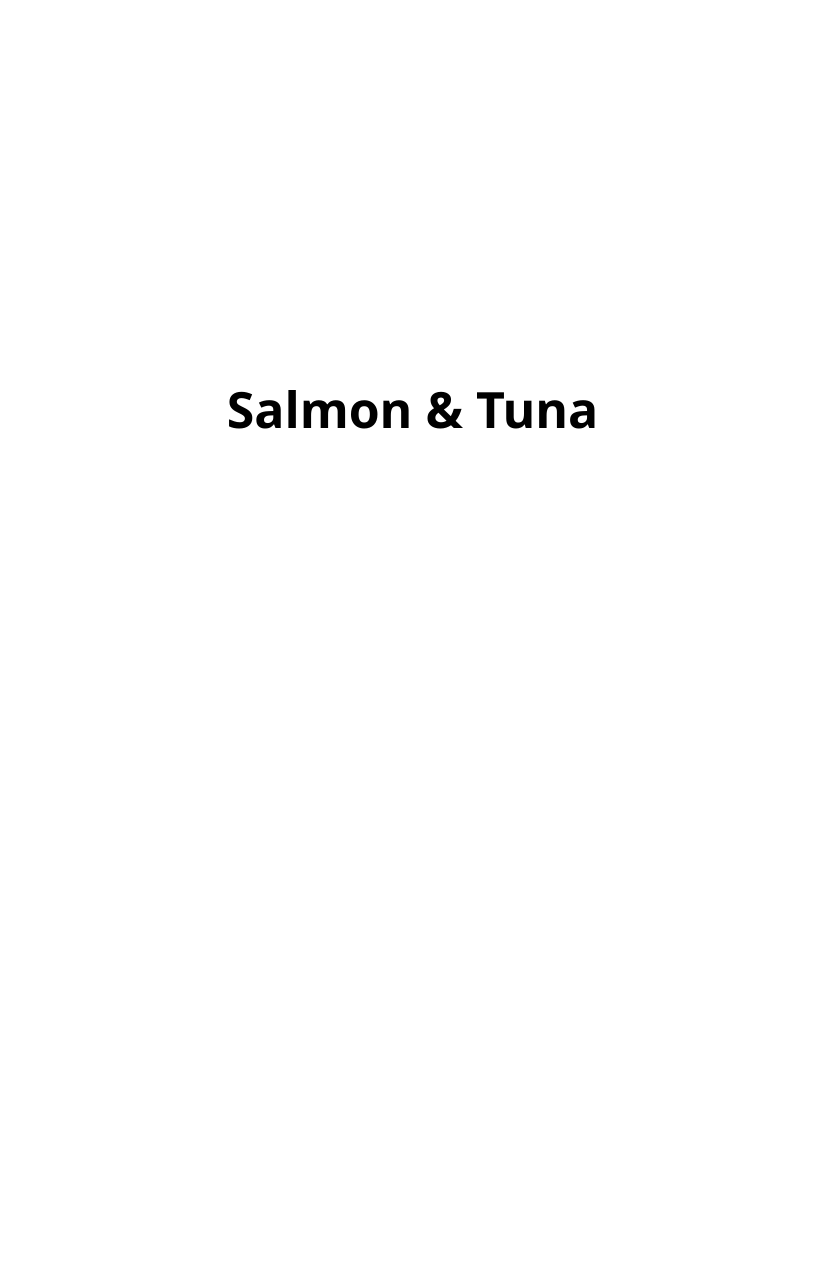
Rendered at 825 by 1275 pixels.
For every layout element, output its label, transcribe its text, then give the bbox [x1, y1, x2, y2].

subtitle Salmon & Tuna [75, 375, 750, 443]
